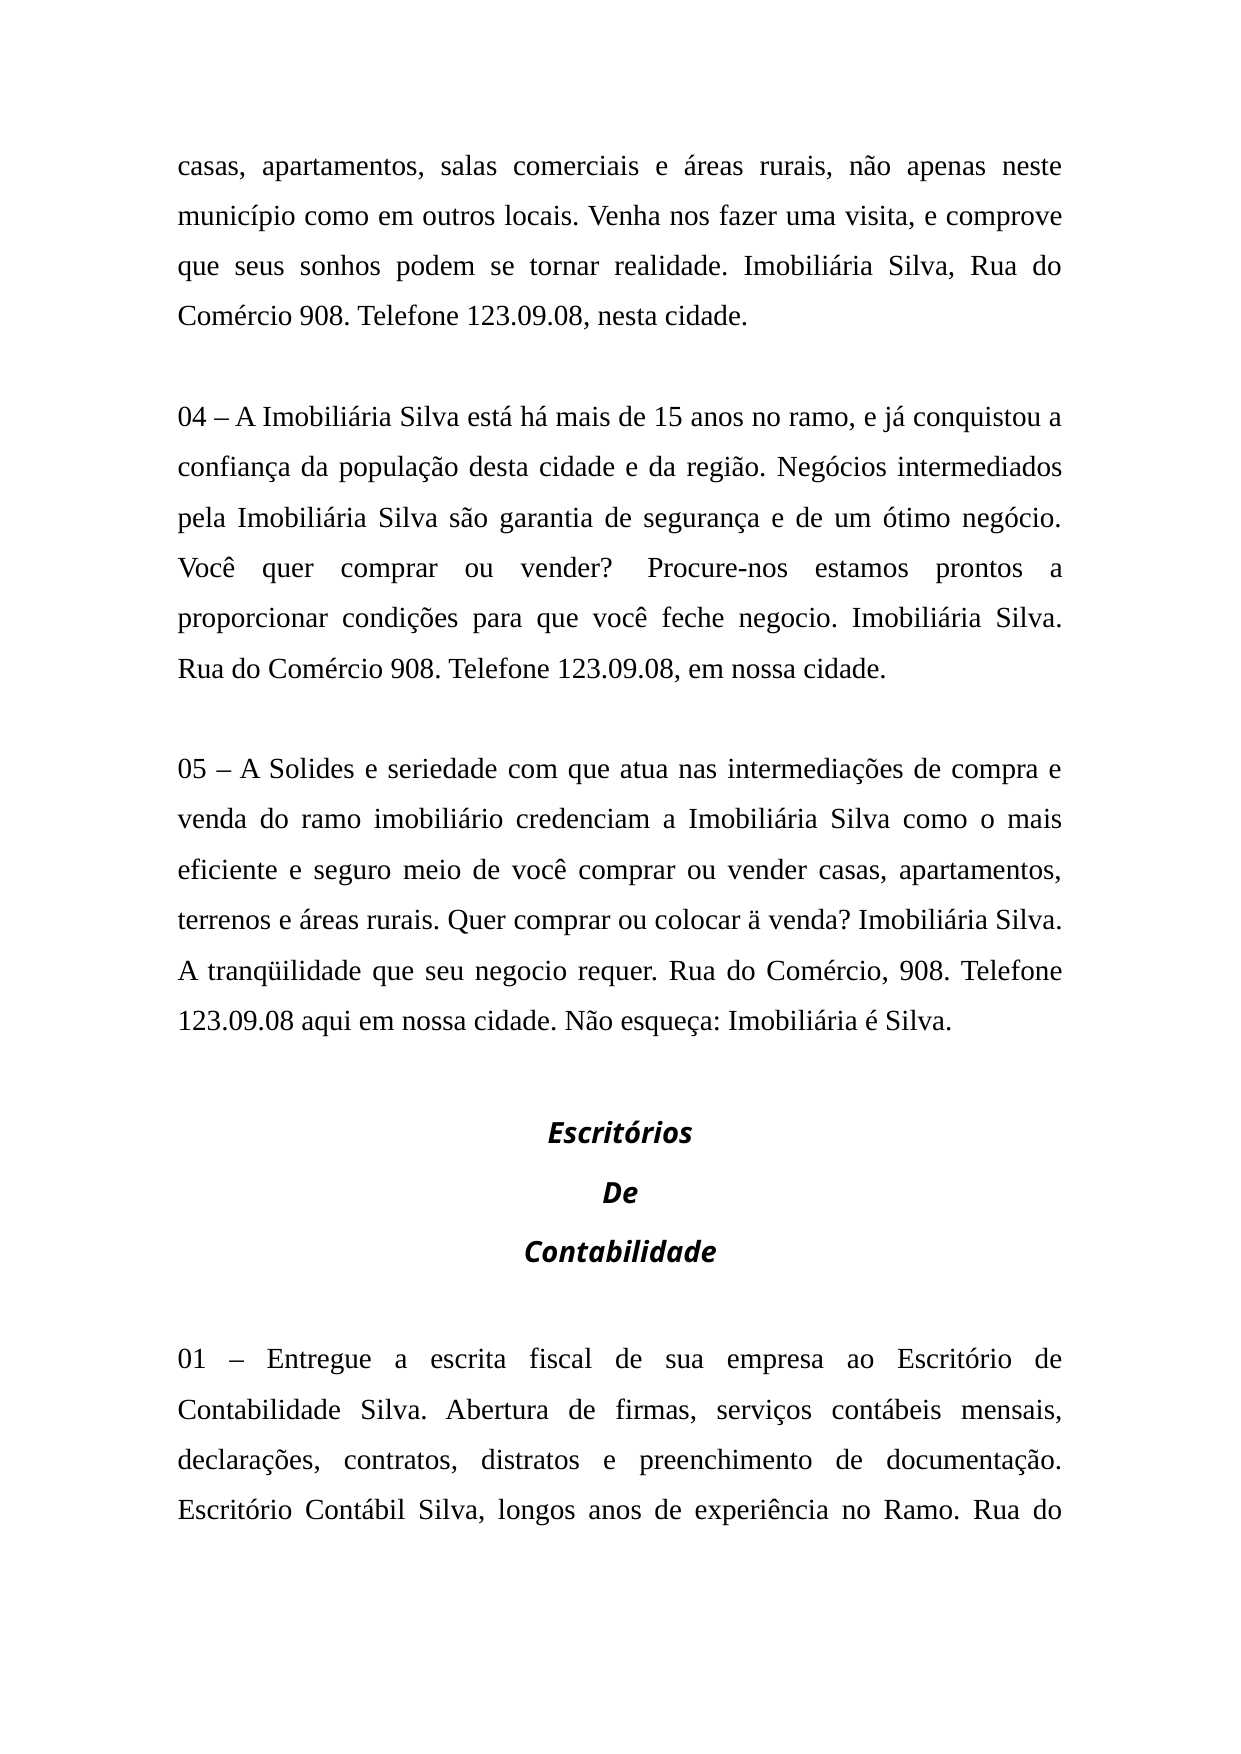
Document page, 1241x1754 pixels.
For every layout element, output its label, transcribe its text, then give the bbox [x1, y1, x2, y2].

text Escritórios [177, 1113, 1063, 1152]
text 01 – Entregue a escrita fiscal de sua empresa ao Escritório de Contabilidade Silva. Abertura de firmas, serviços contábeis mensais, declarações, contratos, distratos e preenchimento de documentação. Escritório Contábil Silva, longos anos de experiência no Ramo. Rua do [177, 1341, 1063, 1526]
text 04 – A Imobiliária Silva está há mais de 15 anos no ramo, e já conquistou a confiança da população desta cidade e da região. Negócios intermediados pela Imobiliária Silva são garantia de segurança e de um ótimo negócio. Você quer comprar ou vender? Procure-nos estamos prontos a proporcionar condições para que você feche negocio. Imobiliária Silva. Rua do Comércio 908. Telefone 123.09.08, em nossa cidade. [177, 399, 1063, 684]
text 05 – A Solides e seriedade com que atua nas intermediações de compra e venda do ramo imobiliário credenciam a Imobiliária Silva como o mais eficiente e seguro meio de você comprar ou vender casas, apartamentos, terrenos e áreas rurais. Quer comprar ou colocar ä venda? Imobiliária Silva. A tranqüilidade que seu negocio requer. Rua do Comércio, 908. Telefone 123.09.08 aqui em nossa cidade. Não esqueça: Imobiliária é Silva. [177, 751, 1063, 1036]
text Contabilidade [177, 1232, 1063, 1271]
text casas, apartamentos, salas comerciais e áreas rurais, não apenas neste município como em outros locais. Venha nos fazer uma visita, e comprove que seus sonhos podem se tornar realidade. Imobiliária Silva, Rua do Comércio 908. Telefone 123.09.08, nesta cidade. [177, 148, 1063, 332]
text De [177, 1172, 1063, 1212]
